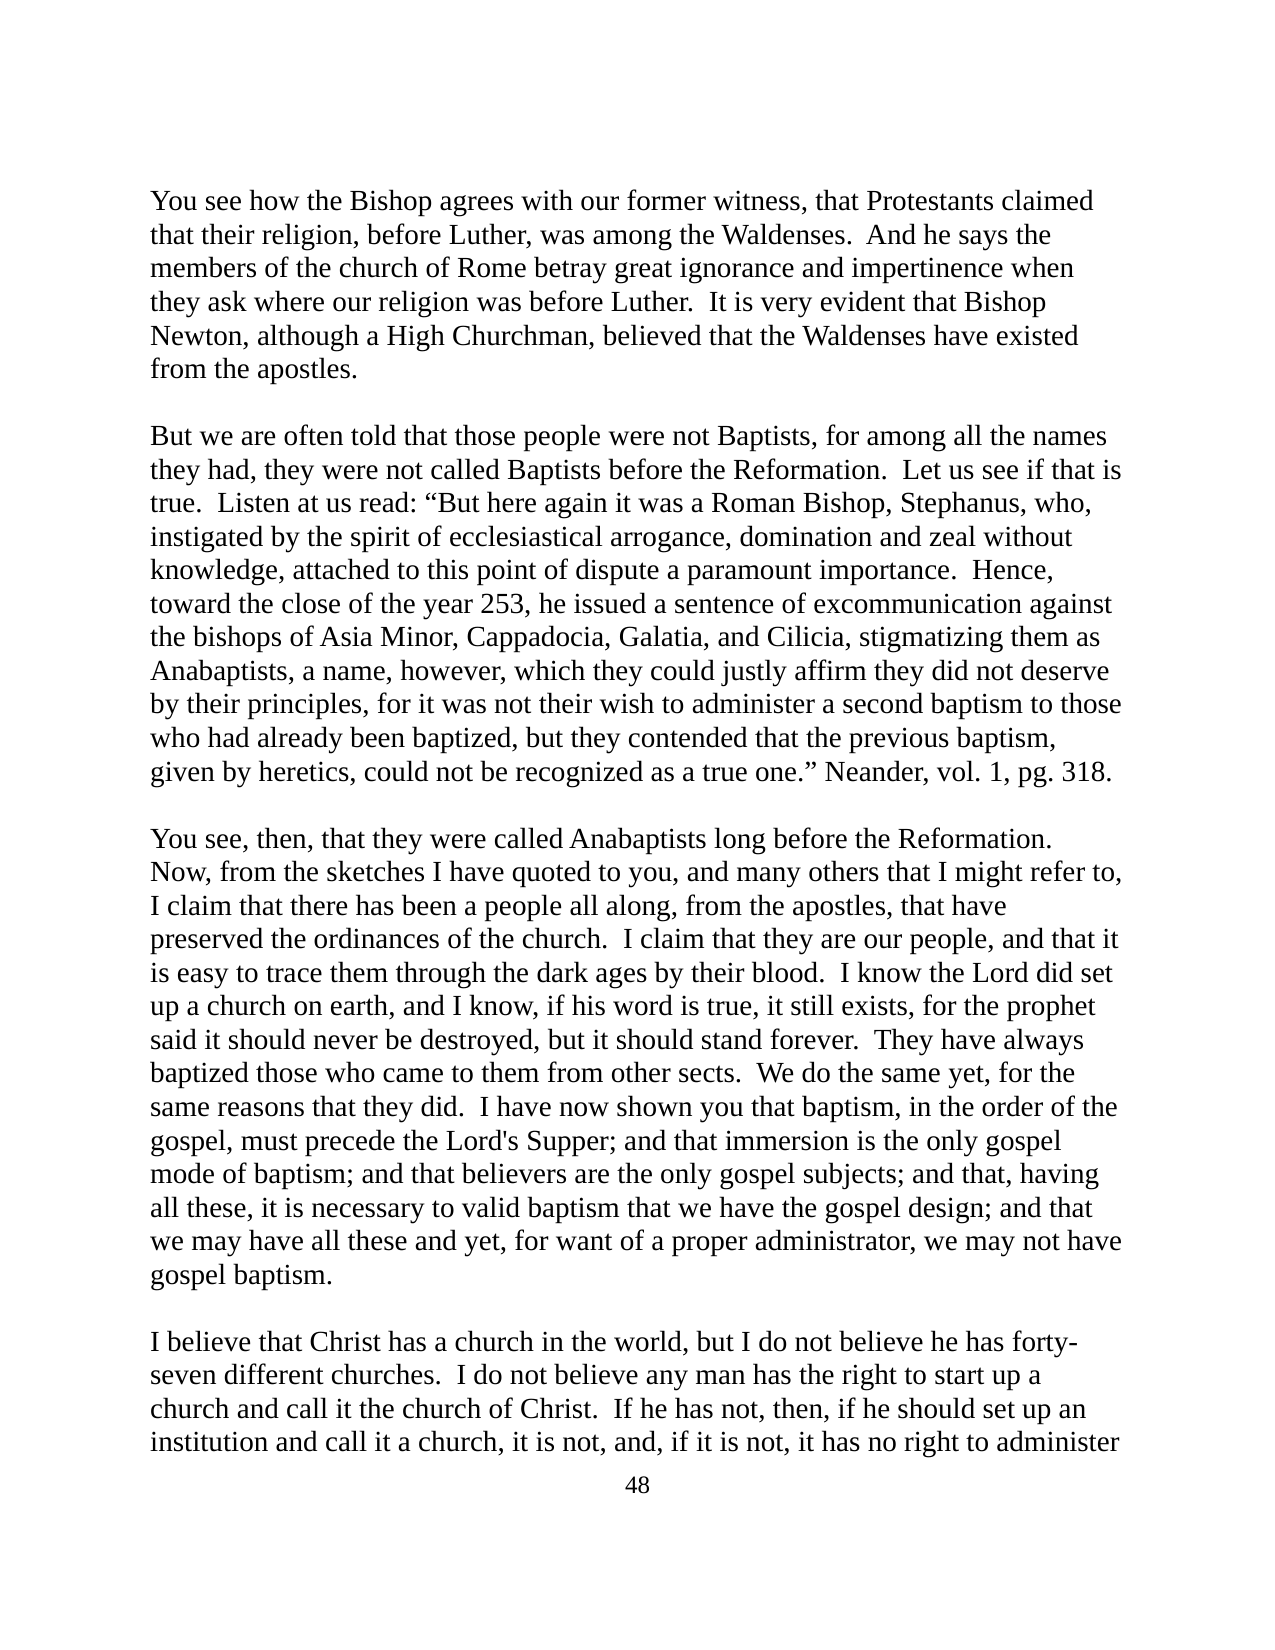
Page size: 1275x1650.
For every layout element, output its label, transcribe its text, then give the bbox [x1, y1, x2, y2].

text I believe that Christ has a church in the world, but I do not believe he has forty-seven different churches. I do not believe any man has the right to start up a church and call it the church of Christ. If he has not, then, if he should set up an institution and call it a church, it is not, and, if it is not, it has no right to administer [150, 1324, 1125, 1458]
text You see, then, that they were called Anabaptists long before the Reformation. Now, from the sketches I have quoted to you, and many others that I might refer to, I claim that there has been a people all along, from the apostles, that have preserved the ordinances of the church. I claim that they are our people, and that it is easy to trace them through the dark ages by their blood. I know the Lord did set up a church on earth, and I know, if his word is true, it still exists, for the prophet said it should never be destroyed, but it should stand forever. They have always baptized those who came to them from other sects. We do the same yet, for the same reasons that they did. I have now shown you that baptism, in the order of the gospel, must precede the Lord's Supper; and that immersion is the only gospel mode of baptism; and that believers are the only gospel subjects; and that, having all these, it is necessary to valid baptism that we have the gospel design; and that we may have all these and yet, for want of a proper administrator, we may not have gospel baptism. [150, 821, 1125, 1290]
text You see how the Bishop agrees with our former witness, that Protestants claimed that their religion, before Luther, was among the Waldenses. And he says the members of the church of Rome betray great ignorance and impertinence when they ask where our religion was before Luther. It is very evident that Bishop Newton, although a High Churchman, believed that the Waldenses have existed from the apostles. [150, 183, 1125, 385]
text But we are often told that those people were not Baptists, for among all the names they had, they were not called Baptists before the Reformation. Let us see if that is true. Listen at us read: “But here again it was a Roman Bishop, Stephanus, who, instigated by the spirit of ecclesiastical arrogance, domination and zeal without knowledge, attached to this point of dispute a paramount importance. Hence, toward the close of the year 253, he issued a sentence of excommunication against the bishops of Asia Minor, Cappadocia, Galatia, and Cilicia, stigmatizing them as Anabaptists, a name, however, which they could justly affirm they did not deserve by their principles, for it was not their wish to administer a second baptism to those who had already been baptized, but they contended that the previous baptism, given by heretics, could not be recognized as a true one.” Neander, vol. 1, pg. 318. [150, 418, 1125, 787]
